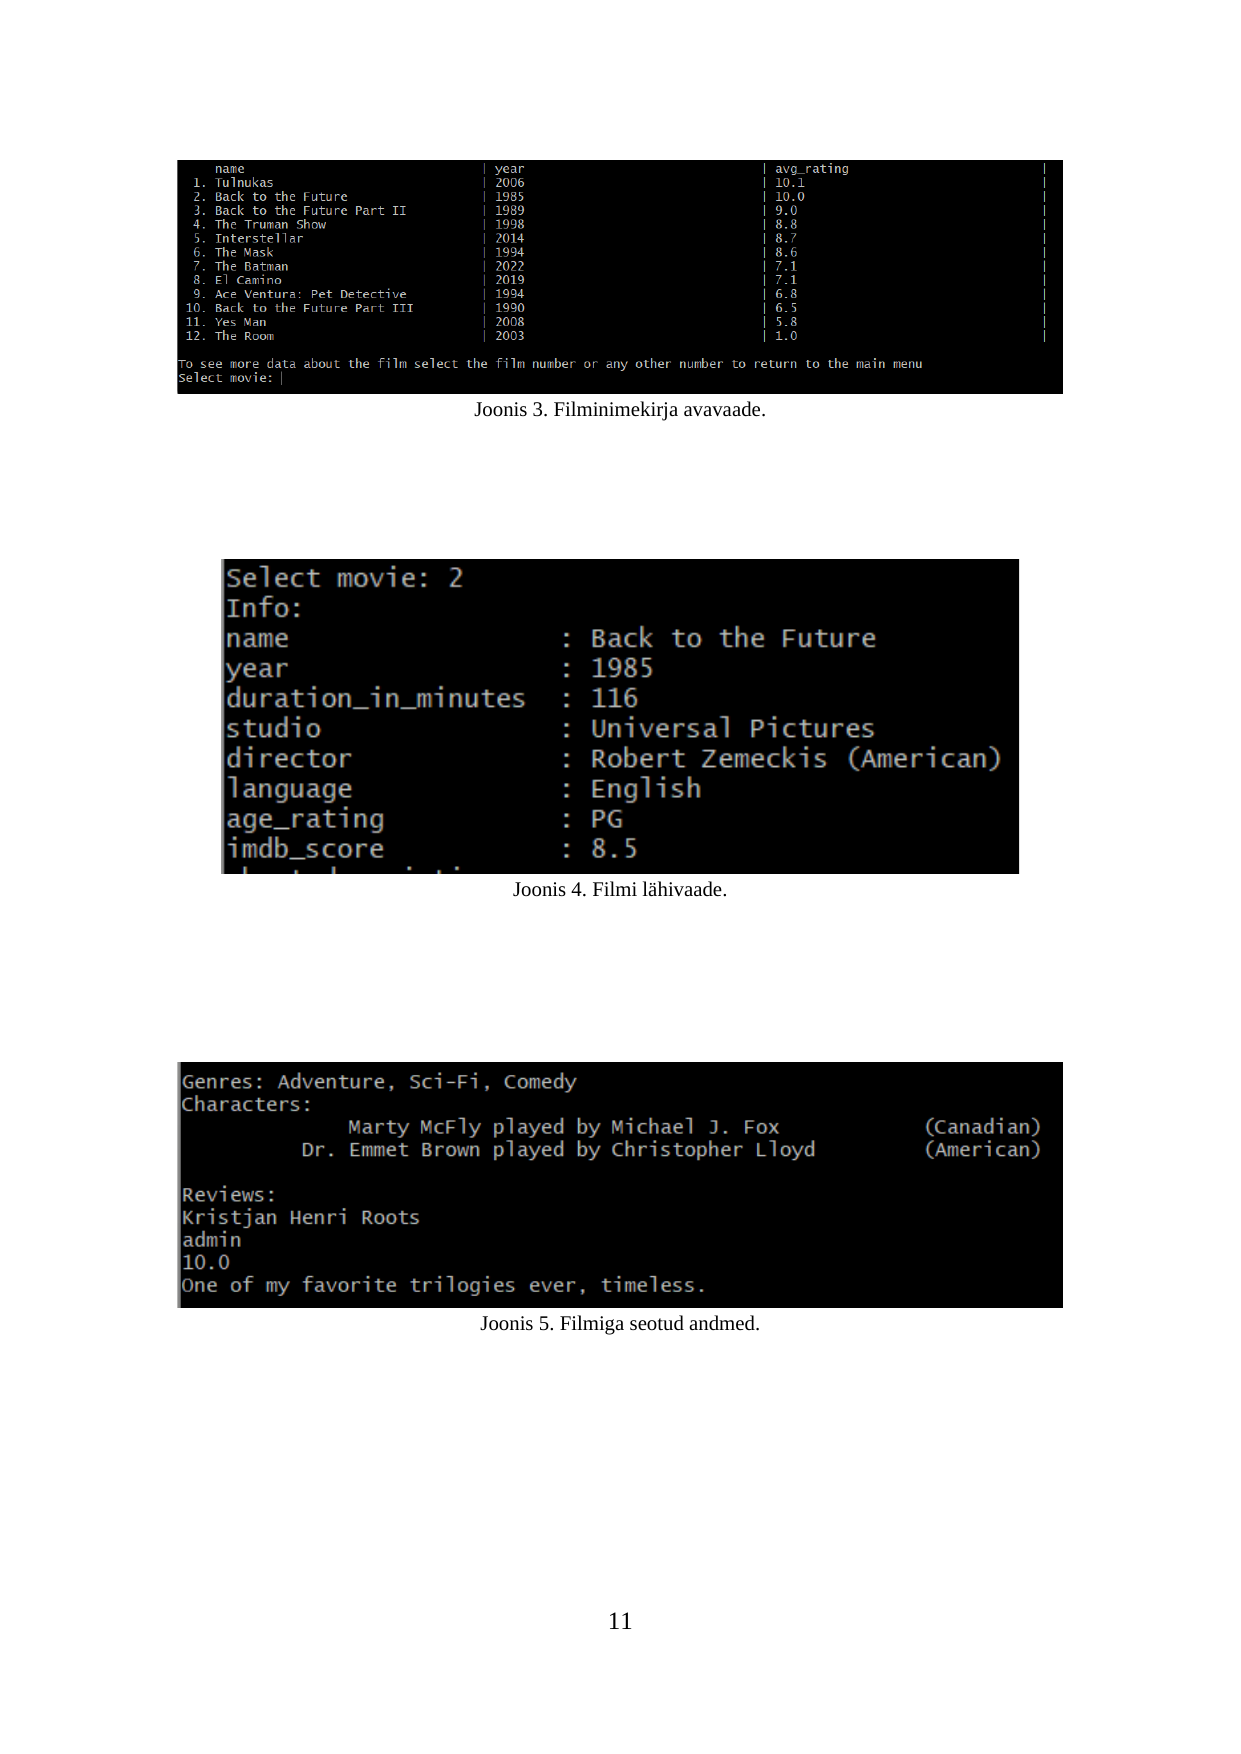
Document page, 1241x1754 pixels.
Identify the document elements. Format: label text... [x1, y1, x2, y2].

text Joonis 3. Filminimekirja avavaade. [177, 394, 1063, 421]
text Joonis 5. Filmiga seotud andmed. [172, 1062, 1069, 1335]
picture [177, 1062, 1063, 1308]
picture [221, 559, 1020, 874]
picture [177, 160, 1063, 394]
text Joonis 4. Filmi lähivaade. [221, 874, 1019, 901]
